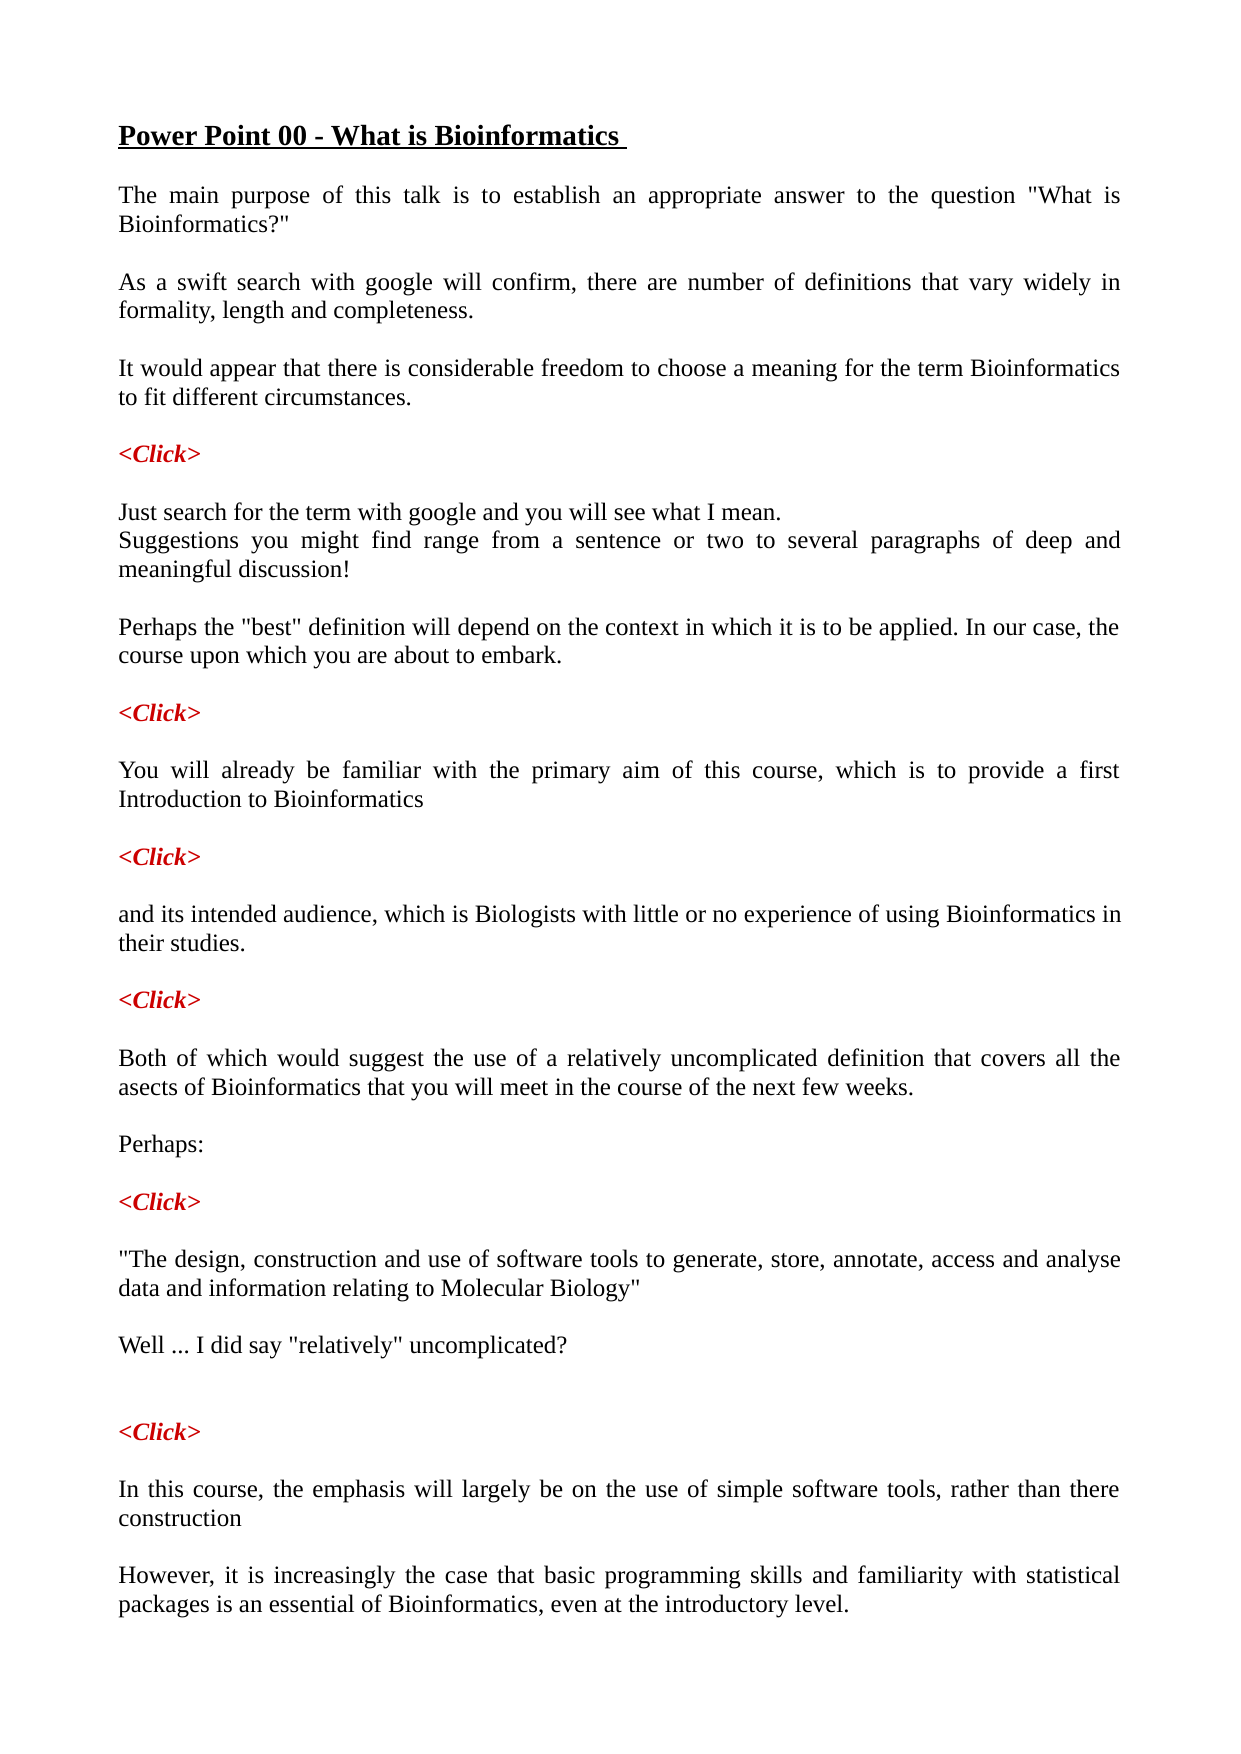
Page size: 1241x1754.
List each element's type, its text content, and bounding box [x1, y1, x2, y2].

text Both of which would suggest the use of a relatively uncomplicated definition that covers all the asects of Bioinformatics that you will meet in the course of the next few weeks. [118, 1043, 1122, 1100]
text As a swift search with google will confirm, there are number of definitions that vary widely in formality, length and completeness. [118, 267, 1122, 324]
text Power Point 00 - What is Bioinformatics [118, 118, 1122, 152]
text Just search for the term with google and you will see what I mean. [118, 497, 1122, 525]
text You will already be familiar with the primary aim of this course, which is to provide a first Introduction to Bioinformatics [118, 755, 1122, 813]
text <Click> [118, 439, 1122, 468]
text <Click> [118, 842, 1122, 870]
text and its intended audience, which is Biologists with little or no experience of using Bioinformatics in their studies. [118, 899, 1122, 957]
text The main purpose of this talk is to establish an appropriate answer to the question "What is Bioinformatics?" [118, 180, 1122, 238]
text In this course, the emphasis will largely be on the use of simple software tools, rather than there construction [118, 1474, 1122, 1532]
text "The design, construction and use of software tools to generate, store, annotate, access and analyse data and information relating to Molecular Biology" [118, 1244, 1122, 1302]
text <Click> [118, 698, 1122, 727]
text It would appear that there is considerable freedom to choose a meaning for the term Bioinformatics to fit different circumstances. [118, 353, 1122, 410]
text Well ... I did say "relatively" uncomplicated? [118, 1330, 1122, 1359]
text Suggestions you might find range from a sentence or two to several paragraphs of deep and meaningful discussion! [118, 525, 1122, 583]
text <Click> [118, 1417, 1122, 1445]
text <Click> [118, 1187, 1122, 1215]
text <Click> [118, 985, 1122, 1014]
text Perhaps the "best" definition will depend on the context in which it is to be applied. In our case, the course upon which you are about to embark. [118, 612, 1122, 669]
text Perhaps: [118, 1129, 1122, 1158]
text However, it is increasingly the case that basic programming skills and familiarity with statistical packages is an essential of Bioinformatics, even at the introductory level. [118, 1560, 1122, 1618]
